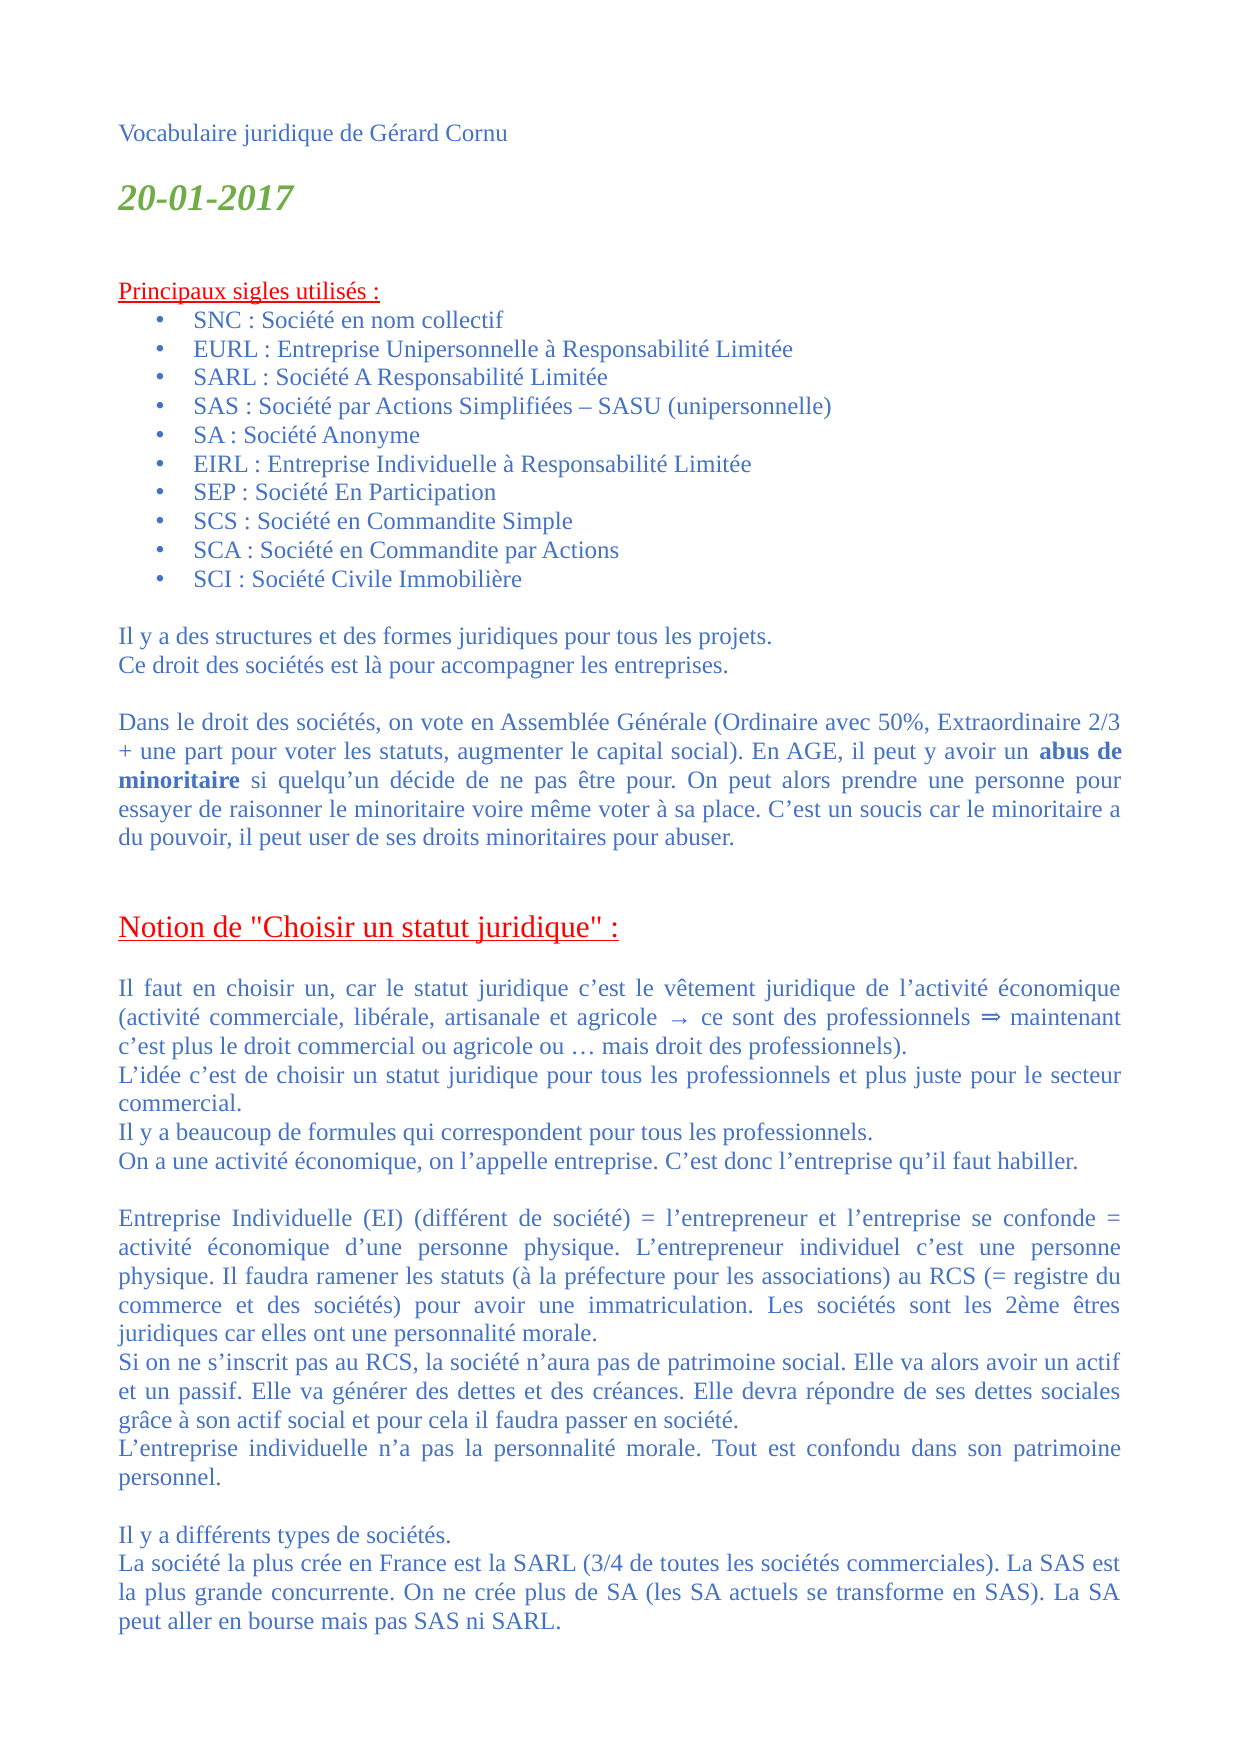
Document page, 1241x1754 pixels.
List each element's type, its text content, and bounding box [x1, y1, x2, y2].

text 20-01-2017 [118, 176, 1122, 219]
list EURL : Entreprise Unipersonnelle à Responsabilité Limitée [156, 334, 1122, 362]
text Notion de "Choisir un statut juridique" : [118, 909, 1122, 945]
text La société la plus crée en France est la SARL (3/4 de toutes les sociétés commerciales). La SAS est la plus grande concurrente. On ne crée plus de SA (les SA actuels se transforme en SAS). La SA peut aller en bourse mais pas SAS ni SARL. [118, 1548, 1122, 1635]
list SA : Société Anonyme [156, 420, 1122, 449]
list SEP : Société En Participation [156, 477, 1122, 506]
list SCA : Société en Commandite par Actions [156, 535, 1122, 564]
text Principaux sigles utilisés : [118, 276, 1122, 305]
text Vocabulaire juridique de Gérard Cornu [118, 118, 1122, 147]
list SARL : Société A Responsabilité Limitée [156, 362, 1122, 391]
text L’entreprise individuelle n’a pas la personnalité morale. Tout est confondu dans son patrimoine personnel. [118, 1433, 1122, 1491]
text Dans le droit des sociétés, on vote en Assemblée Générale (Ordinaire avec 50%, Extraordinaire 2/3 + une part pour voter les statuts, augmenter le capital social). En AGE, il peut y avoir un abus de minoritaire si quelqu’un décide de ne pas être pour. On peut alors prendre une personne pour essayer de raisonner le minoritaire voire même voter à sa place. C’est un soucis car le minoritaire a du pouvoir, il peut user de ses droits minoritaires pour abuser. [118, 707, 1122, 851]
text On a une activité économique, on l’appelle entreprise. C’est donc l’entreprise qu’il faut habiller. [118, 1146, 1122, 1175]
text Il y a des structures et des formes juridiques pour tous les projets. [118, 621, 1122, 650]
text Il y a beaucoup de formules qui correspondent pour tous les professionnels. [118, 1117, 1122, 1146]
list SCS : Société en Commandite Simple [156, 506, 1122, 535]
list SAS : Société par Actions Simplifiées – SASU (unipersonnelle) [156, 391, 1122, 420]
list EIRL : Entreprise Individuelle à Responsabilité Limitée [156, 449, 1122, 477]
text Si on ne s’inscrit pas au RCS, la société n’aura pas de patrimoine social. Elle va alors avoir un actif et un passif. Elle va générer des dettes et des créances. Elle devra répondre de ses dettes sociales grâce à son actif social et pour cela il faudra passer en société. [118, 1347, 1122, 1433]
list SNC : Société en nom collectif [156, 305, 1122, 334]
text Ce droit des sociétés est là pour accompagner les entreprises. [118, 650, 1122, 679]
list SCI : Société Civile Immobilière [156, 564, 1122, 592]
text L’idée c’est de choisir un statut juridique pour tous les professionnels et plus juste pour le secteur commercial. [118, 1060, 1122, 1117]
text Il faut en choisir un, car le statut juridique c’est le vêtement juridique de l’activité économique (activité commerciale, libérale, artisanale et agricole → ce sont des professionnels ⇒ maintenant c’est plus le droit commercial ou agricole ou … mais droit des professionnels). [118, 973, 1122, 1060]
text Entreprise Individuelle (EI) (différent de société) = l’entrepreneur et l’entreprise se confonde = activité économique d’une personne physique. L’entrepreneur individuel c’est une personne physique. Il faudra ramener les statuts (à la préfecture pour les associations) au RCS (= registre du commerce et des sociétés) pour avoir une immatriculation. Les sociétés sont les 2ème êtres juridiques car elles ont une personnalité morale. [118, 1203, 1122, 1347]
text Il y a différents types de sociétés. [118, 1520, 1122, 1548]
